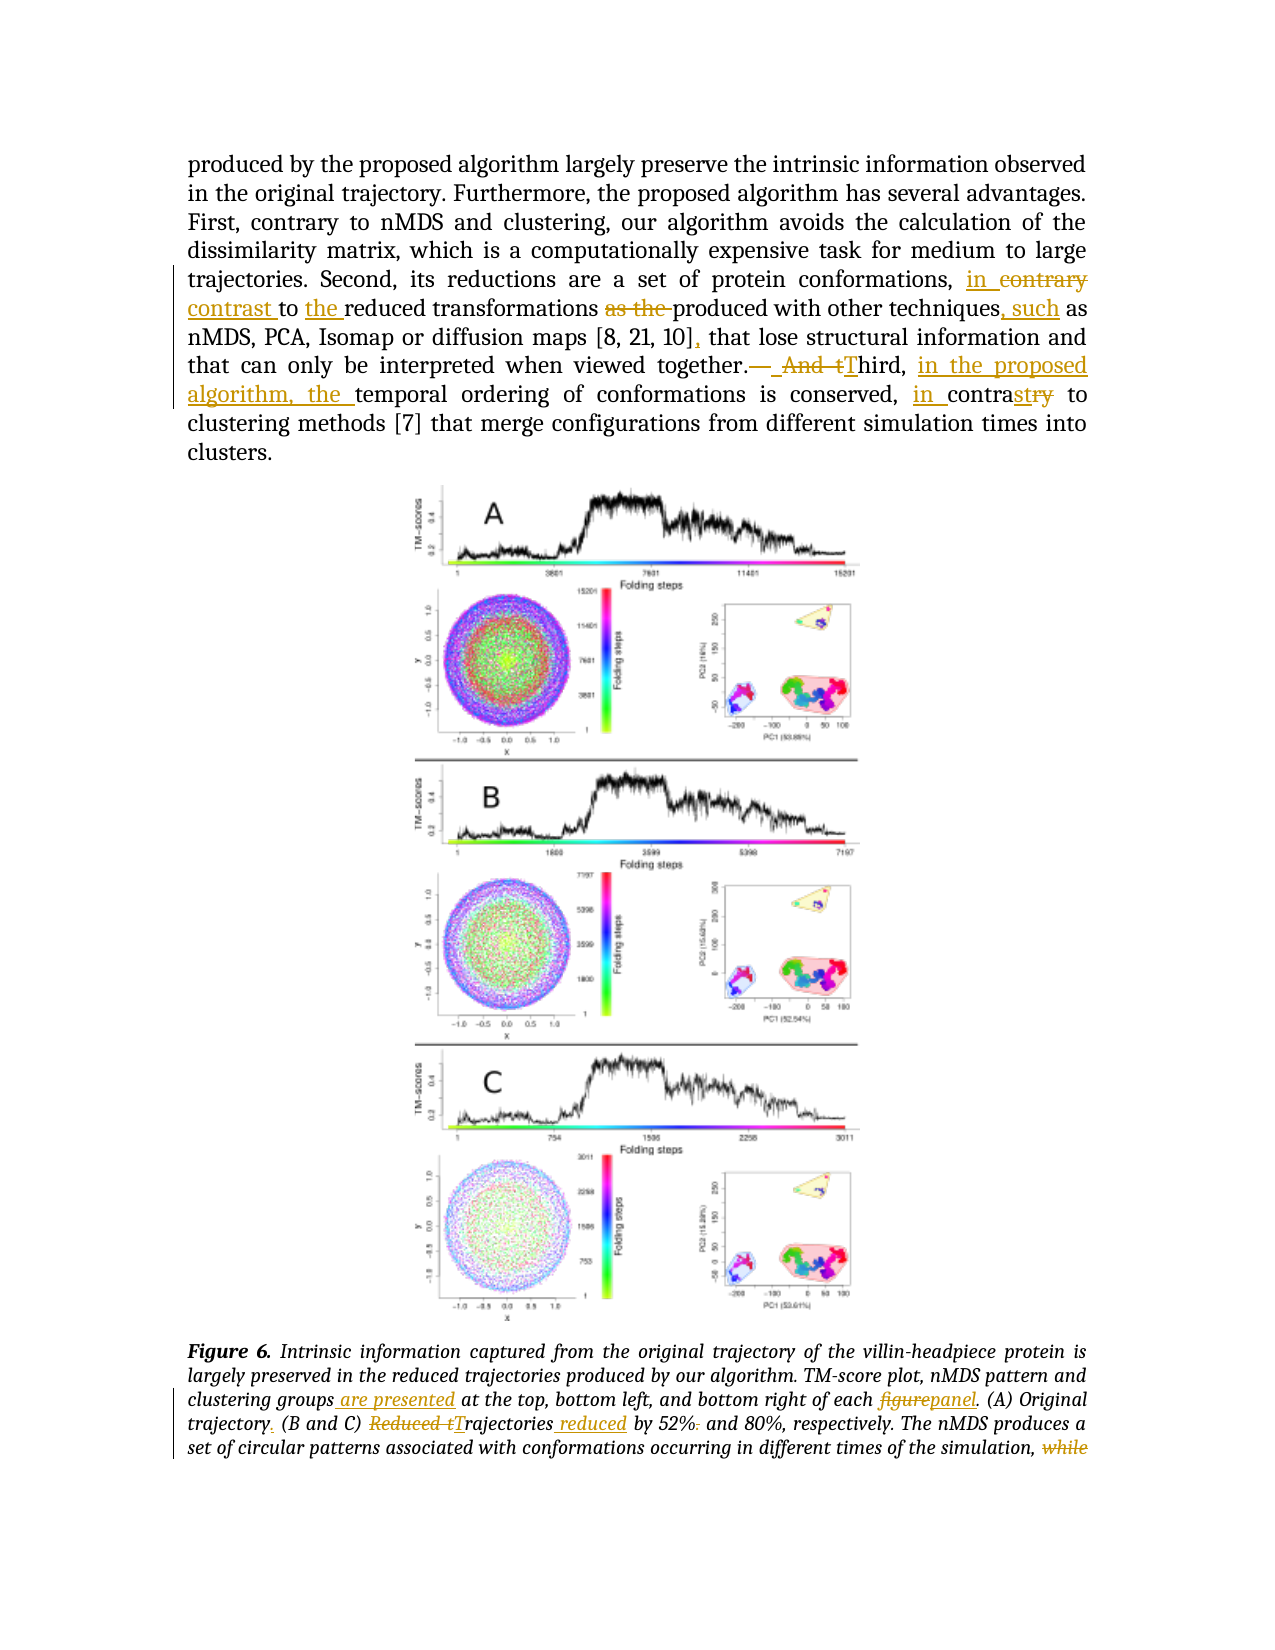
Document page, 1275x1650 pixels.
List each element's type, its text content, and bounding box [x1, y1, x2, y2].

picture [414, 485, 860, 1321]
text Figure 6. Intrinsic information captured from the original trajectory of the villin-headpiece protein is largely preserved in the reduced trajectories produced by our algorithm. TM-score plot, nMDS pattern and clustering groups are presented at the top, bottom left, and bottom right of each panel. (A) Original trajectory. (B and C) Trajectories reduced by 52% and 80%, respectively. The nMDS produces a set of circular patterns associated with conformations occurring in different times of the simulation, whereas clustering produces a structure of three clusters associated with the first two principal components of the atoms of the conformations. [187, 485, 1087, 1459]
text As shown in Figure 7, the pattern of circles of points from nMDS and the structure of the three groups from clustering are consistent between the original and reduced trajectories. This result shows that the reductions produced by the proposed algorithm largely preserve the intrinsic information observed in the original trajectory. Furthermore, the proposed algorithm has several advantages. First, contrary to nMDS and clustering, our algorithm avoids the calculation of the dissimilarity matrix, which is a computationally expensive task for medium to large trajectories. Second, its reductions are a set of protein conformations, in contrast to the reduced transformations produced with other techniques, such as nMDS, PCA, Isomap or diffusion maps [8, 21, 10], that lose structural information and that can only be interpreted when viewed together. Third, in the proposed algorithm, the temporal ordering of conformations is conserved, in contrast to clustering methods [7] that merge configurations from different simulation times into clusters. [187, 150, 1087, 466]
